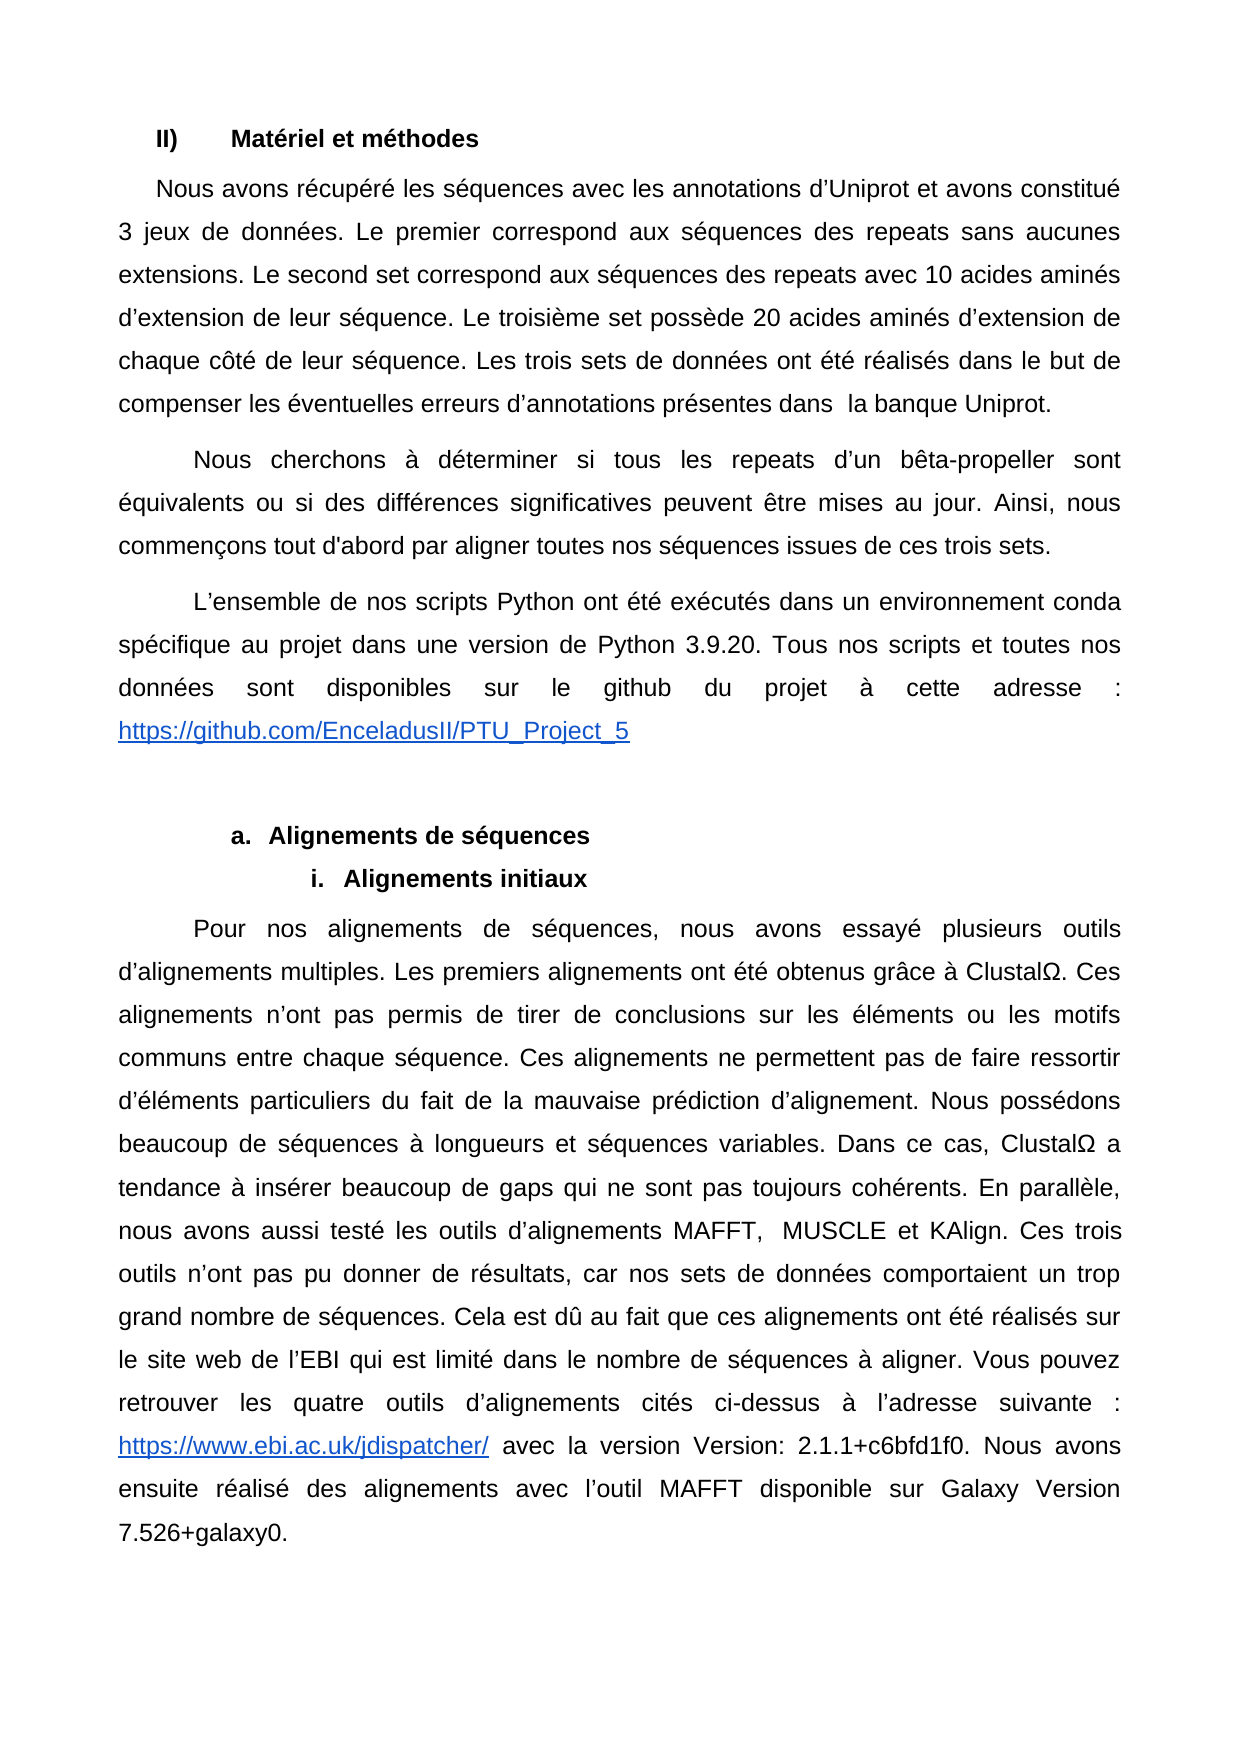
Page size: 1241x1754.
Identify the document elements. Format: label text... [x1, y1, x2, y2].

list Alignements de séquences [231, 821, 1122, 850]
text L’ensemble de nos scripts Python ont été exécutés dans un environnement conda spécifique au projet dans une version de Python 3.9.20. Tous nos scripts et toutes nos données sont disponibles sur le github du projet à cette adresse : https://github.com/EnceladusII/PTU_Project_5 [118, 587, 1122, 745]
text Nous cherchons à déterminer si tous les repeats d’un bêta-propeller sont équivalents ou si des différences significatives peuvent être mises au jour. Ainsi, nous commençons tout d'abord par aligner toutes nos séquences issues de ces trois sets. [118, 445, 1122, 560]
list Matériel et méthodes [156, 124, 1122, 153]
text Pour nos alignements de séquences, nous avons essayé plusieurs outils d’alignements multiples. Les premiers alignements ont été obtenus grâce à ClustalΩ. Ces alignements n’ont pas permis de tirer de conclusions sur les éléments ou les motifs communs entre chaque séquence. Ces alignements ne permettent pas de faire ressortir d’éléments particuliers du fait de la mauvaise prédiction d’alignement. Nous possédons beaucoup de séquences à longueurs et séquences variables. Dans ce cas, ClustalΩ a tendance à insérer beaucoup de gaps qui ne sont pas toujours cohérents. En parallèle, nous avons aussi testé les outils d’alignements MAFFT, MUSCLE et KAlign. Ces trois outils n’ont pas pu donner de résultats, car nos sets de données comportaient un trop grand nombre de séquences. Cela est dû au fait que ces alignements ont été réalisés sur le site web de l’EBI qui est limité dans le nombre de séquences à aligner. Vous pouvez retrouver les quatre outils d’alignements cités ci-dessus à l’adresse suivante : https://www.ebi.ac.uk/jdispatcher/ avec la version Version: 2.1.1+c6bfd1f0. Nous avons ensuite réalisé des alignements avec l’outil MAFFT disponible sur Galaxy Version 7.526+galaxy0. [118, 914, 1122, 1546]
list Alignements initiaux [324, 864, 1122, 893]
text Nous avons récupéré les séquences avec les annotations d’Uniprot et avons constitué 3 jeux de données. Le premier correspond aux séquences des repeats sans aucunes extensions. Le second set correspond aux séquences des repeats avec 10 acides aminés d’extension de leur séquence. Le troisième set possède 20 acides aminés d’extension de chaque côté de leur séquence. Les trois sets de données ont été réalisés dans le but de compenser les éventuelles erreurs d’annotations présentes dans la banque Uniprot. [118, 174, 1122, 418]
